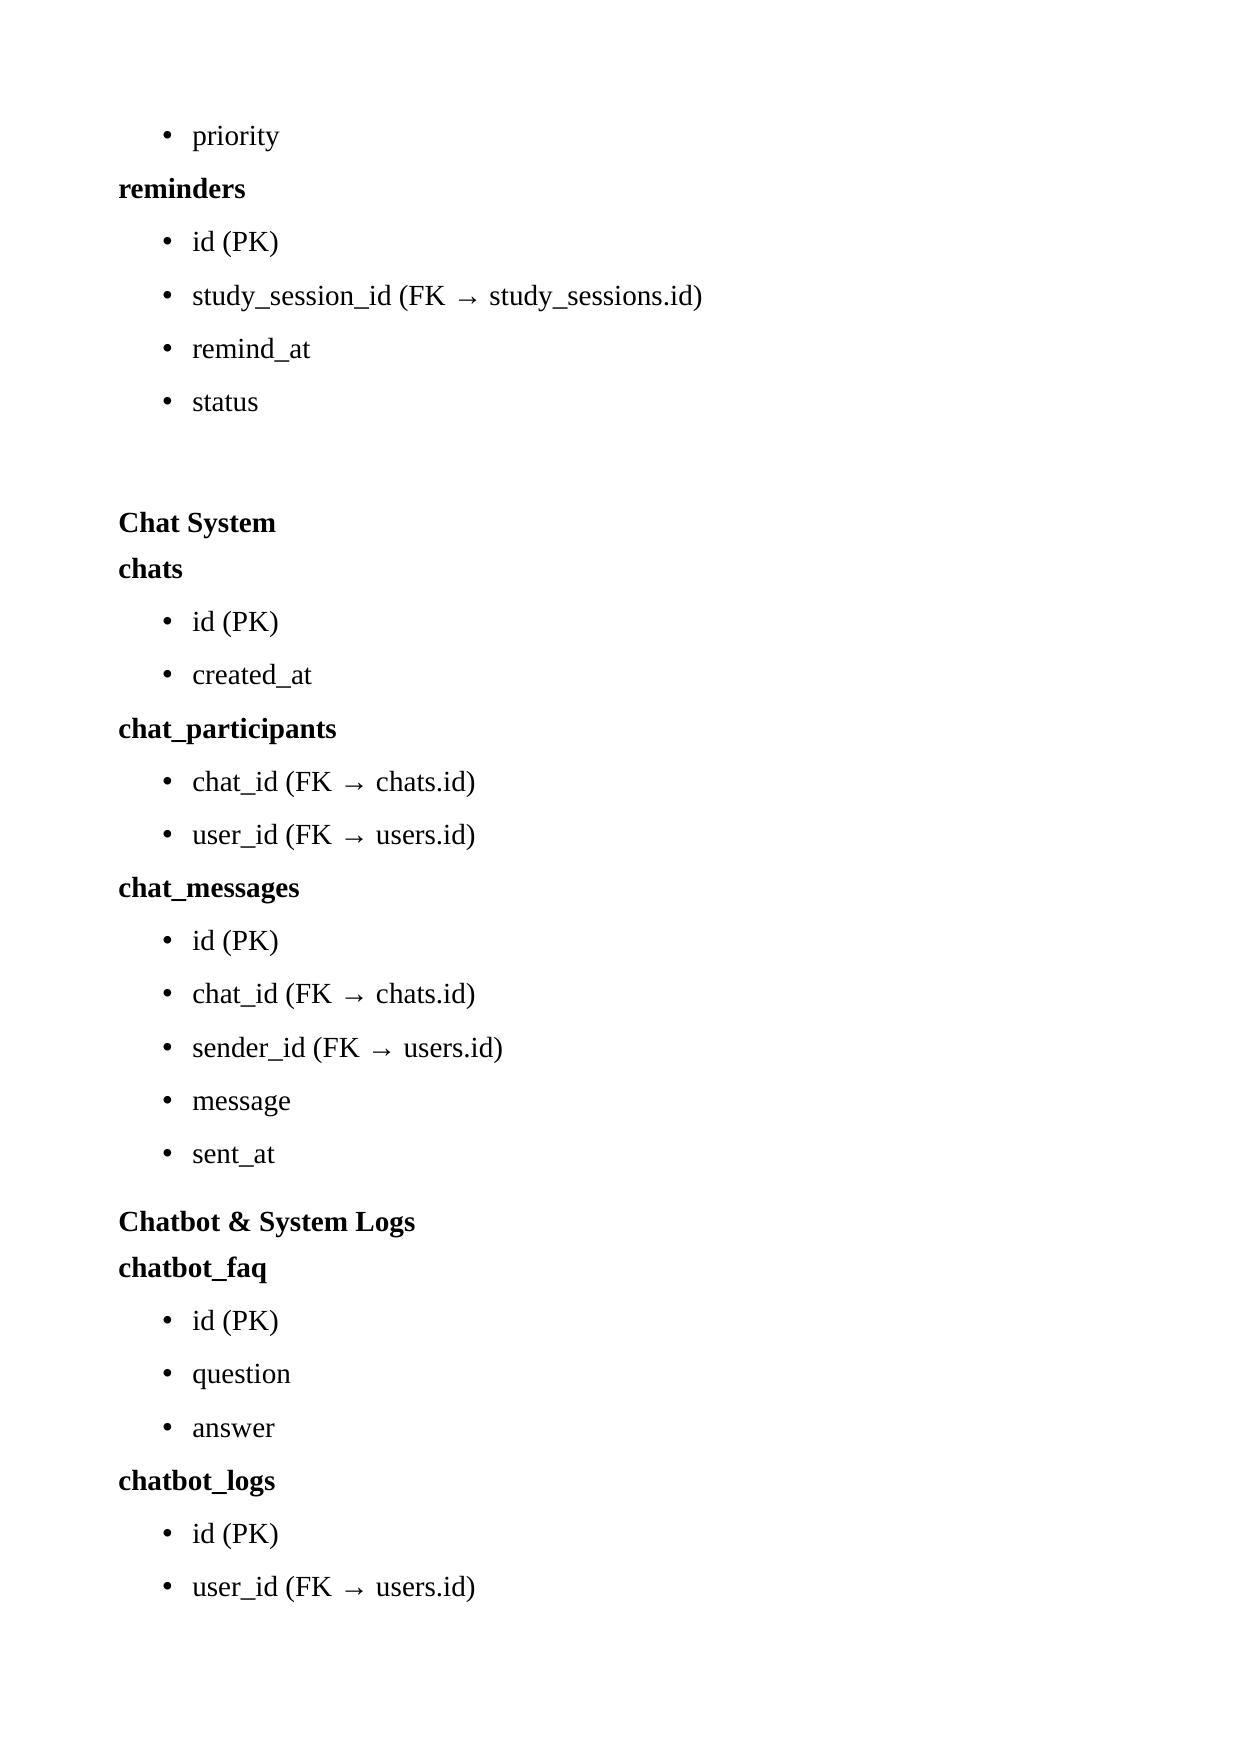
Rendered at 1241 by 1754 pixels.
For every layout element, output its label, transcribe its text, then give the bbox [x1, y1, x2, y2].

list chat_id (FK → chats.id) [162, 977, 1122, 1010]
text chat_participants [118, 711, 1122, 744]
text chatbot_logs [118, 1463, 1122, 1497]
subtitle Chat System [118, 505, 1122, 539]
list question [162, 1357, 1122, 1390]
list user_id (FK → users.id) [162, 1569, 1122, 1603]
list user_id (FK → users.id) [162, 817, 1122, 851]
list priority [162, 118, 1122, 152]
list study_session_id (FK → study_sessions.id) [162, 278, 1122, 311]
text chat_messages [118, 870, 1122, 904]
list remind_at [162, 331, 1122, 364]
list id (PK) [162, 923, 1122, 957]
list answer [162, 1410, 1122, 1443]
list chat_id (FK → chats.id) [162, 764, 1122, 797]
text chats [118, 551, 1122, 585]
list id (PK) [162, 1303, 1122, 1337]
list message [162, 1083, 1122, 1117]
text chatbot_faq [118, 1250, 1122, 1284]
list id (PK) [162, 604, 1122, 638]
list status [162, 384, 1122, 418]
text reminders [118, 171, 1122, 205]
subtitle Chatbot & System Logs [118, 1204, 1122, 1238]
list id (PK) [162, 224, 1122, 258]
list created_at [162, 657, 1122, 691]
list sender_id (FK → users.id) [162, 1030, 1122, 1063]
list id (PK) [162, 1516, 1122, 1550]
list sent_at [162, 1136, 1122, 1170]
